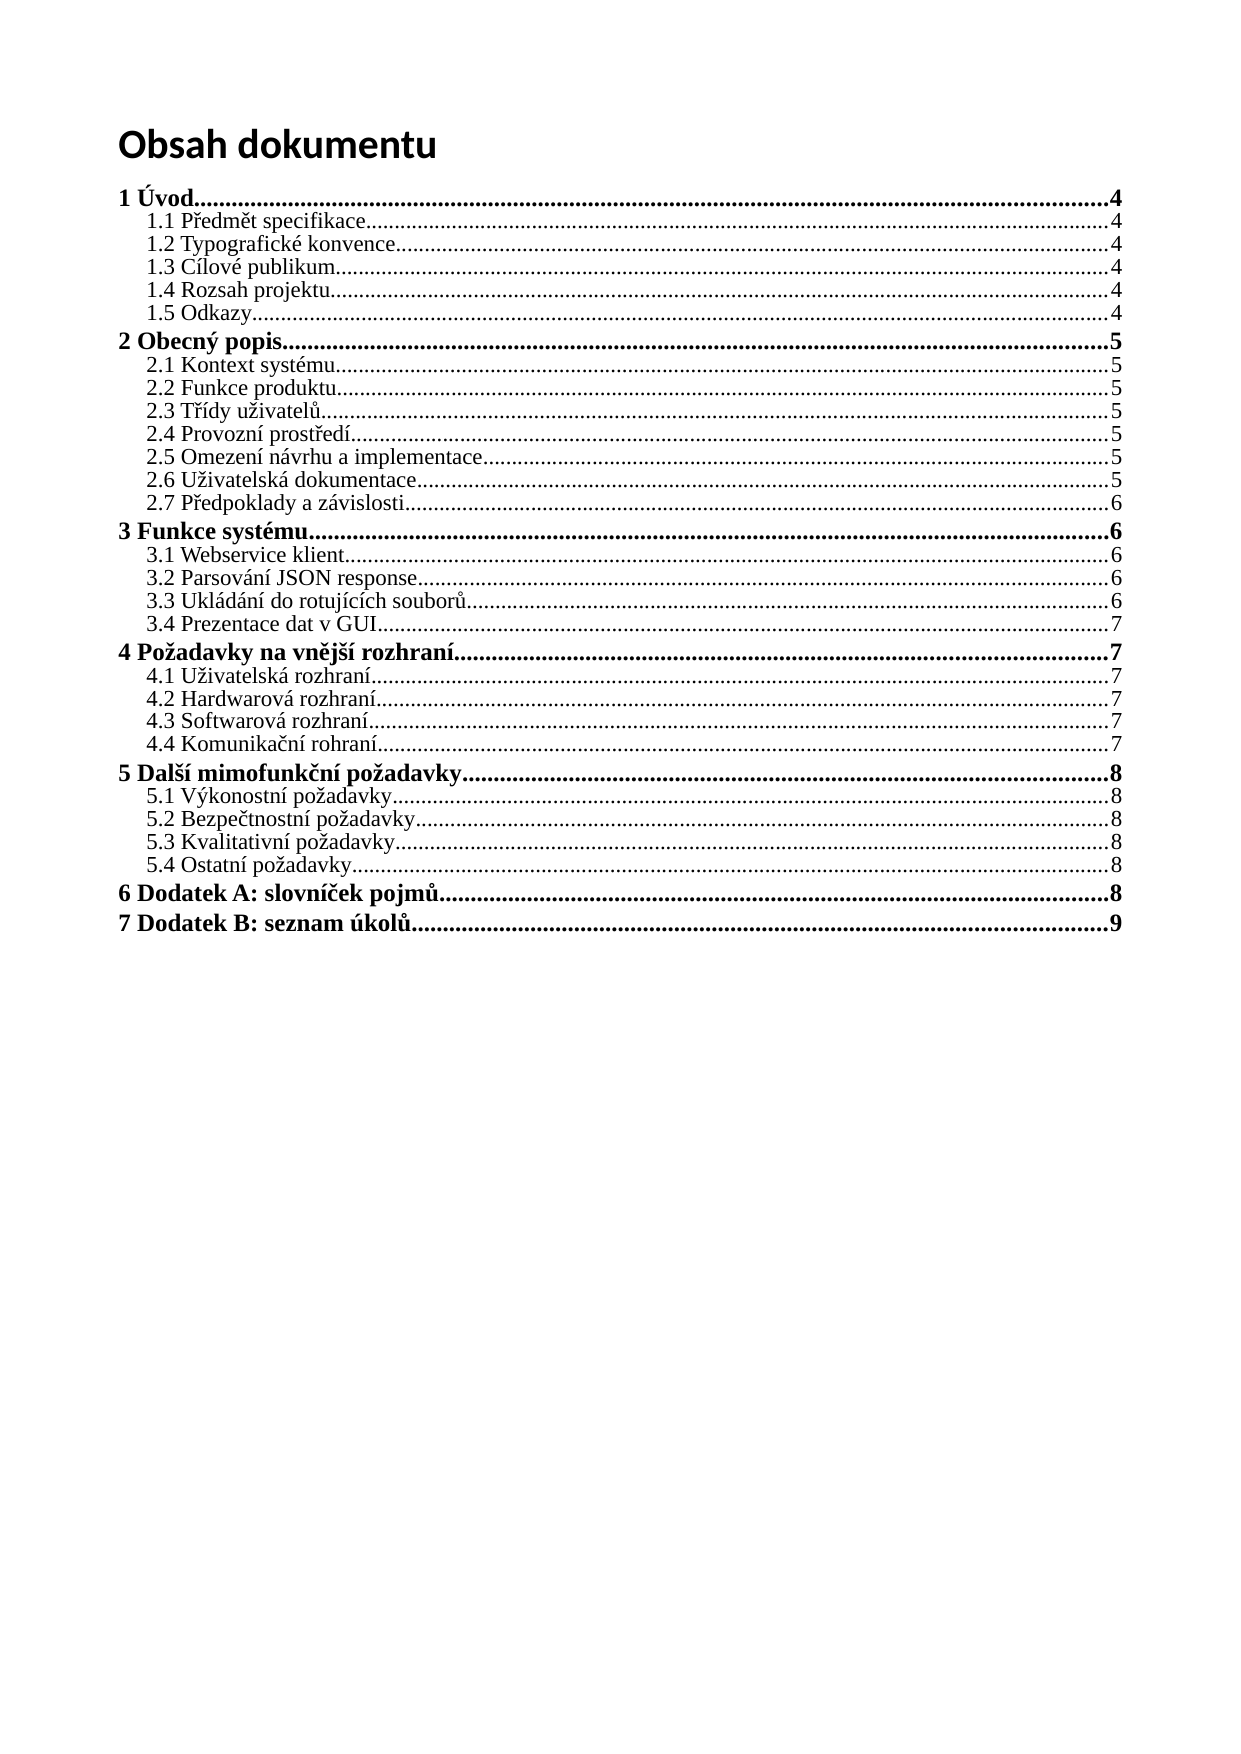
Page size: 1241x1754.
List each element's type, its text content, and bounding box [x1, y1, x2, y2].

text 5.4 Ostatní požadavky 8 [146, 854, 1122, 877]
text 3.2 Parsování JSON response 6 [146, 567, 1122, 590]
text 4.4 Komunikační rohraní 7 [146, 733, 1122, 756]
text 5.1 Výkonostní požadavky 8 [146, 786, 1122, 808]
text 4.1 Uživatelská rozhraní 7 [146, 665, 1122, 688]
text 3.4 Prezentace dat v GUI 7 [146, 613, 1122, 636]
text 2.3 Třídy uživatelů 5 [146, 400, 1122, 423]
text Obsah dokumentu [118, 118, 1122, 169]
text 3 Funkce systému 6 [118, 521, 1122, 544]
text 5.3 Kvalitativní požadavky 8 [146, 831, 1122, 854]
text 2.7 Předpoklady a závislosti 6 [146, 492, 1122, 515]
text 4 Požadavky na vnější rozhraní 7 [118, 642, 1122, 665]
text 2.6 Uživatelská dokumentace 5 [146, 469, 1122, 492]
text 2.4 Provozní prostředí 5 [146, 423, 1122, 446]
text 4.2 Hardwarová rozhraní 7 [146, 688, 1122, 711]
text 2 Obecný popis 5 [118, 331, 1122, 354]
text 2.2 Funkce produktu 5 [146, 377, 1122, 400]
text 3.1 Webservice klient 6 [146, 544, 1122, 567]
text 6 Dodatek A: slovníček pojmů 8 [118, 883, 1122, 906]
text 5 Další mimofunkční požadavky 8 [118, 763, 1122, 786]
text 1 Úvod 4 [118, 188, 1122, 211]
text 3.3 Ukládání do rotujících souborů 6 [146, 590, 1122, 613]
text 5.2 Bezpečtnostní požadavky 8 [146, 808, 1122, 831]
text 7 Dodatek B: seznam úkolů 9 [118, 913, 1122, 936]
text 1.1 Předmět specifikace 4 [146, 211, 1122, 233]
text 4.3 Softwarová rozhraní 7 [146, 711, 1122, 733]
text 1.4 Rozsah projektu 4 [146, 279, 1122, 302]
text 1.5 Odkazy 4 [146, 302, 1122, 325]
text 2.5 Omezení návrhu a implementace 5 [146, 446, 1122, 469]
text 1.2 Typografické konvence 4 [146, 233, 1122, 256]
text 1.3 Cílové publikum 4 [146, 256, 1122, 279]
text 2.1 Kontext systému 5 [146, 354, 1122, 377]
